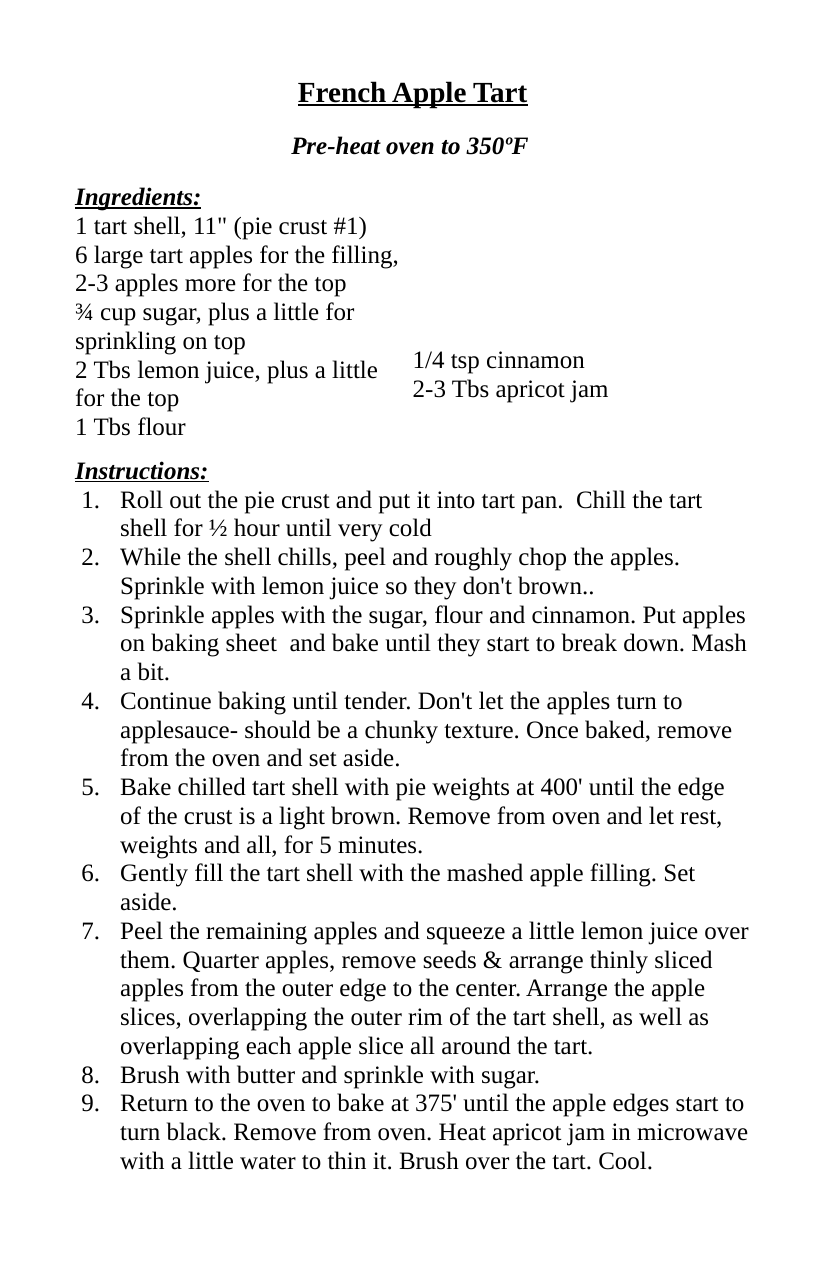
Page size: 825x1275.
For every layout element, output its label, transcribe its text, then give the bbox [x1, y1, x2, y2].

subtitle French Apple Tart [75, 75, 750, 108]
list Continue baking until tender. Don't let the apples turn to applesauce- should be a chunky texture. Once baked, remove from the oven and set aside. [75, 686, 750, 772]
list Peel the remaining apples and squeeze a little lemon juice over them. Quarter apples, remove seeds & arrange thinly sliced apples from the outer edge to the center. Arrange the apple slices, overlapping the outer rim of the tart shell, as well as overlapping each apple slice all around the tart. [75, 916, 750, 1060]
list Sprinkle apples with the sugar, flour and cinnamon. Put apples on baking sheet and bake until they start to break down. Mash a bit. [75, 600, 750, 686]
text 2-3 Tbs apricot jam [412, 374, 750, 403]
text 1 Tbs flour [75, 412, 412, 441]
subtitle Ingredients: [75, 182, 750, 211]
text 1/4 tsp cinnamon [412, 211, 750, 374]
list Roll out the pie crust and put it into tart pan. Chill the tart shell for ½ hour until very cold [75, 485, 750, 542]
text 6 large tart apples for the filling, 2-3 apples more for the top [75, 240, 412, 297]
text ¾ cup sugar, plus a little for sprinkling on top [75, 297, 412, 355]
subtitle Instructions: [75, 456, 750, 485]
list Brush with butter and sprinkle with sugar. [75, 1060, 750, 1088]
list Gently fill the tart shell with the mashed apple filling. Set aside. [75, 858, 750, 916]
list Bake chilled tart shell with pie weights at 400' until the edge of the crust is a light brown. Remove from oven and let rest, weights and all, for 5 minutes. [75, 772, 750, 858]
list Return to the oven to bake at 375' until the apple edges start to turn black. Remove from oven. Heat apricot jam in microwave with a little water to thin it. Brush over the tart. Cool. [75, 1088, 750, 1175]
list While the shell chills, peel and roughly chop the apples. Sprinkle with lemon juice so they don't brown.. [75, 542, 750, 600]
text 1 tart shell, 11" (pie crust #1) [75, 211, 412, 240]
text 2 Tbs lemon juice, plus a little for the top [75, 355, 412, 412]
subtitle Pre-heat oven to 350ºF [75, 131, 750, 160]
